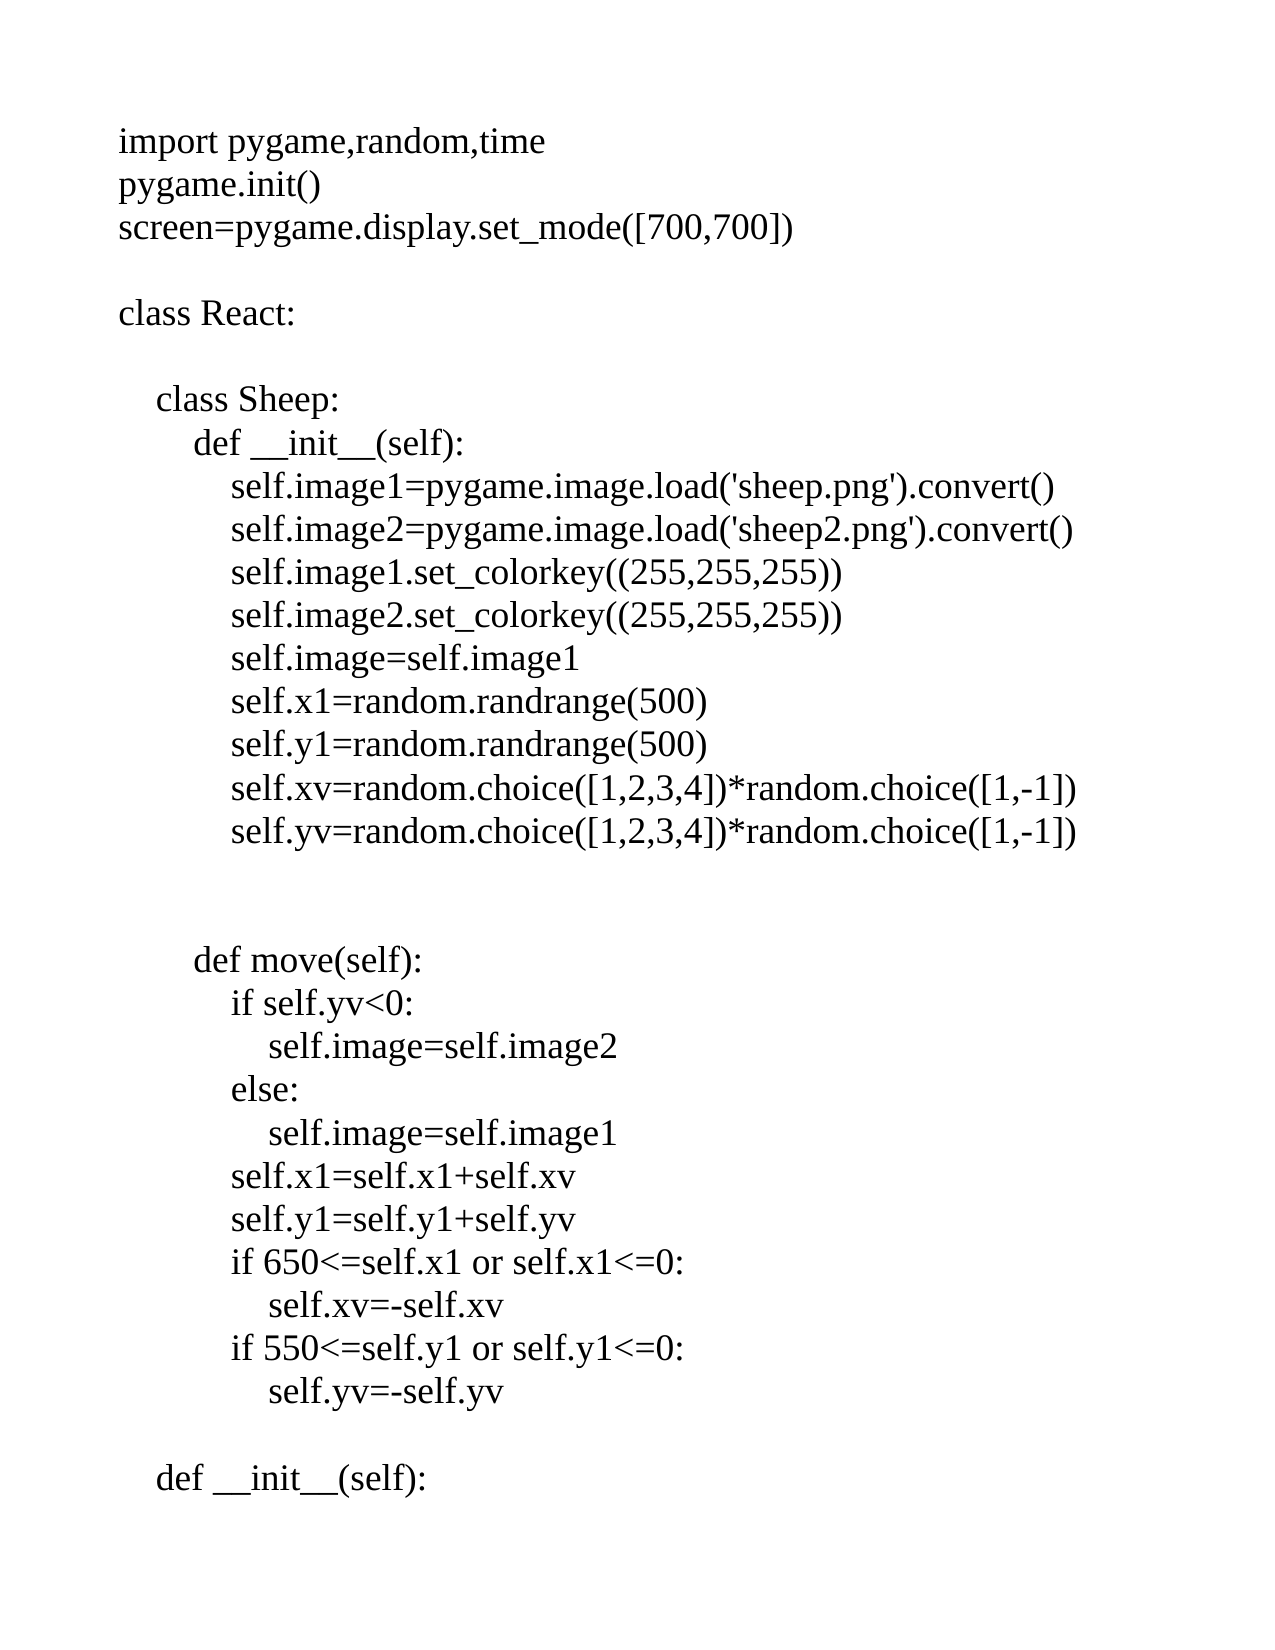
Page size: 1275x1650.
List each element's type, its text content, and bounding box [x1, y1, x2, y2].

text pygame.init() [118, 161, 1157, 204]
text self.xv=-self.xv [118, 1282, 1157, 1326]
text import pygame,random,time [118, 118, 1157, 161]
text screen=pygame.display.set_mode([700,700]) [118, 204, 1157, 247]
text def __init__(self): [118, 1455, 1157, 1498]
text self.x1=self.x1+self.xv [118, 1153, 1157, 1196]
text class React: [118, 291, 1157, 334]
text def __init__(self): [118, 420, 1157, 463]
text if 650<=self.x1 or self.x1<=0: [118, 1239, 1157, 1282]
text self.yv=random.choice([1,2,3,4])*random.choice([1,-1]) [118, 808, 1157, 851]
text self.xv=random.choice([1,2,3,4])*random.choice([1,-1]) [118, 765, 1157, 808]
text self.image=self.image2 [118, 1024, 1157, 1067]
text self.image1.set_colorkey((255,255,255)) [118, 549, 1157, 592]
text self.image=self.image1 [118, 636, 1157, 679]
text else: [118, 1067, 1157, 1110]
text self.image2=pygame.image.load('sheep2.png').convert() [118, 506, 1157, 549]
text self.x1=random.randrange(500) [118, 679, 1157, 722]
text self.image=self.image1 [118, 1110, 1157, 1153]
text def move(self): [118, 937, 1157, 981]
text self.image2.set_colorkey((255,255,255)) [118, 592, 1157, 636]
text if self.yv<0: [118, 981, 1157, 1024]
text self.image1=pygame.image.load('sheep.png').convert() [118, 463, 1157, 506]
text if 550<=self.y1 or self.y1<=0: [118, 1326, 1157, 1369]
text self.yv=-self.yv [118, 1369, 1157, 1412]
text self.y1=self.y1+self.yv [118, 1196, 1157, 1239]
text self.y1=random.randrange(500) [118, 722, 1157, 765]
text class Sheep: [118, 377, 1157, 420]
